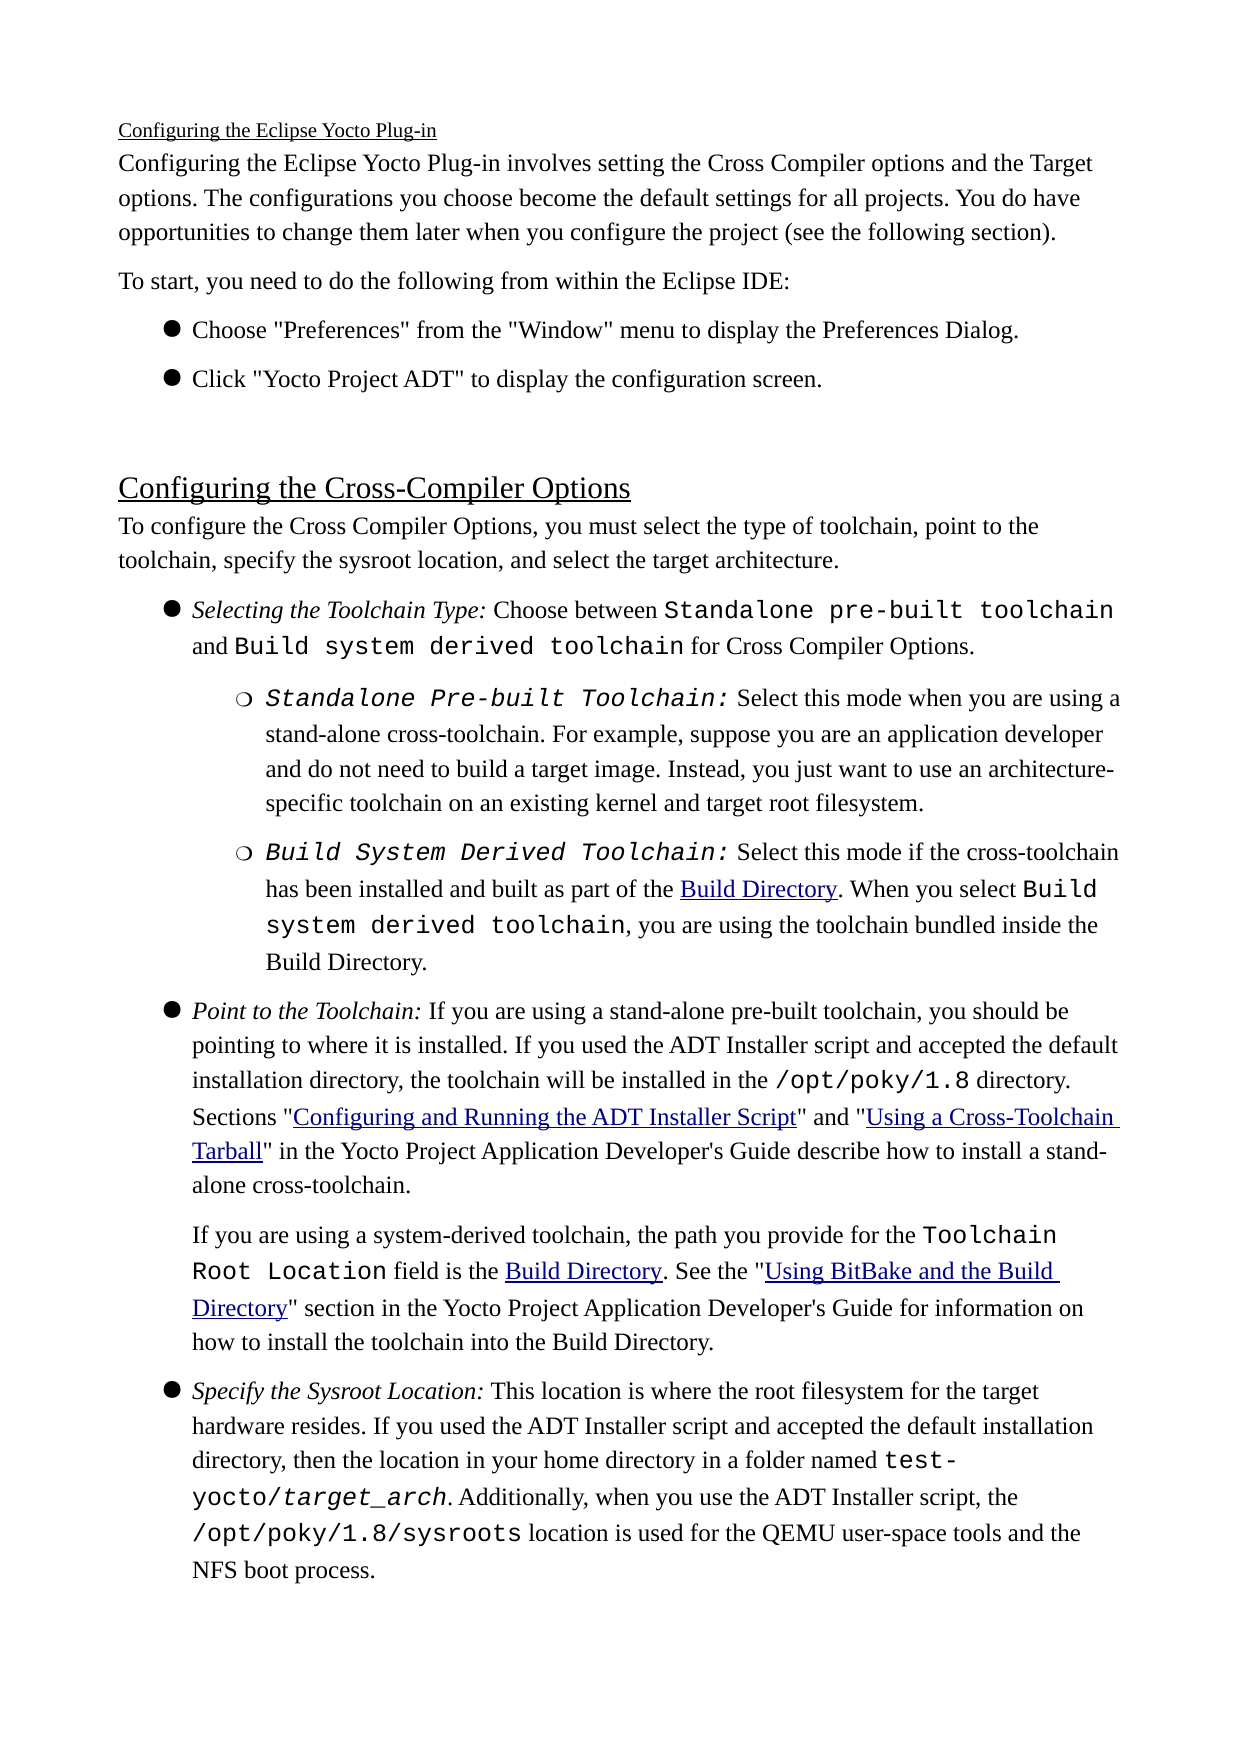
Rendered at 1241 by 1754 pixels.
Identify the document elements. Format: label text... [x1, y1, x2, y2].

list Standalone Pre-built Toolchain: Select this mode when you are using a stand-alone cross-toolchain. For example, suppose you are an application developer and do not need to build a target image. Instead, you just want to use an architecture-specific toolchain on an existing kernel and target root filesystem. [236, 683, 1122, 817]
text Configuring the Eclipse Yocto Plug-in involves setting the Cross Compiler options and the Target options. The configurations you choose become the default settings for all projects. You do have opportunities to change them later when you configure the project (see the following section). [118, 148, 1122, 246]
list If you are using a system-derived toolchain, the path you provide for the Toolchain Root Location field is the Build Directory. See the "Using BitBake and the Build Directory" section in the Yocto Project Application Developer's Guide for information on how to install the toolchain into the Build Directory. [162, 1220, 1122, 1356]
text To start, you need to do the following from within the Eclipse IDE: [118, 266, 1122, 295]
subtitle Configuring the Cross-Compiler Options [118, 469, 1122, 505]
list Selecting the Toolchain Type: Choose between Standalone pre-built toolchain and Build system derived toolchain for Cross Compiler Options. [162, 595, 1122, 662]
list Choose "Preferences" from the "Window" menu to display the Preferences Dialog. [162, 316, 1122, 344]
subtitle Configuring the Eclipse Yocto Plug-in [118, 118, 1122, 142]
list Point to the Toolchain: If you are using a stand-alone pre-built toolchain, you should be pointing to where it is installed. If you used the ADT Installer script and accepted the default installation directory, the toolchain will be installed in the /opt/poky/1.8 directory. Sections "Configuring and Running the ADT Installer Script" and "Using a Cross-Toolchain Tarball" in the Yocto Project Application Developer's Guide describe how to install a stand-alone cross-toolchain. [162, 996, 1122, 1199]
list Click "Yocto Project ADT" to display the configuration screen. [162, 364, 1122, 393]
list Build System Derived Toolchain: Select this mode if the cross-toolchain has been installed and built as part of the Build Directory. When you select Build system derived toolchain, you are using the toolchain bundled inside the Build Directory. [236, 837, 1122, 976]
list Specify the Sysroot Location: This location is where the root filesystem for the target hardware resides. If you used the ADT Installer script and accepted the default installation directory, then the location in your home directory in a folder named test-yocto/target_arch. Additionally, when you use the ADT Installer script, the /opt/poky/1.8/sysroots location is used for the QEMU user-space tools and the NFS boot process. [162, 1376, 1122, 1584]
text To configure the Cross Compiler Options, you must select the type of toolchain, point to the toolchain, specify the sysroot location, and select the target architecture. [118, 511, 1122, 574]
